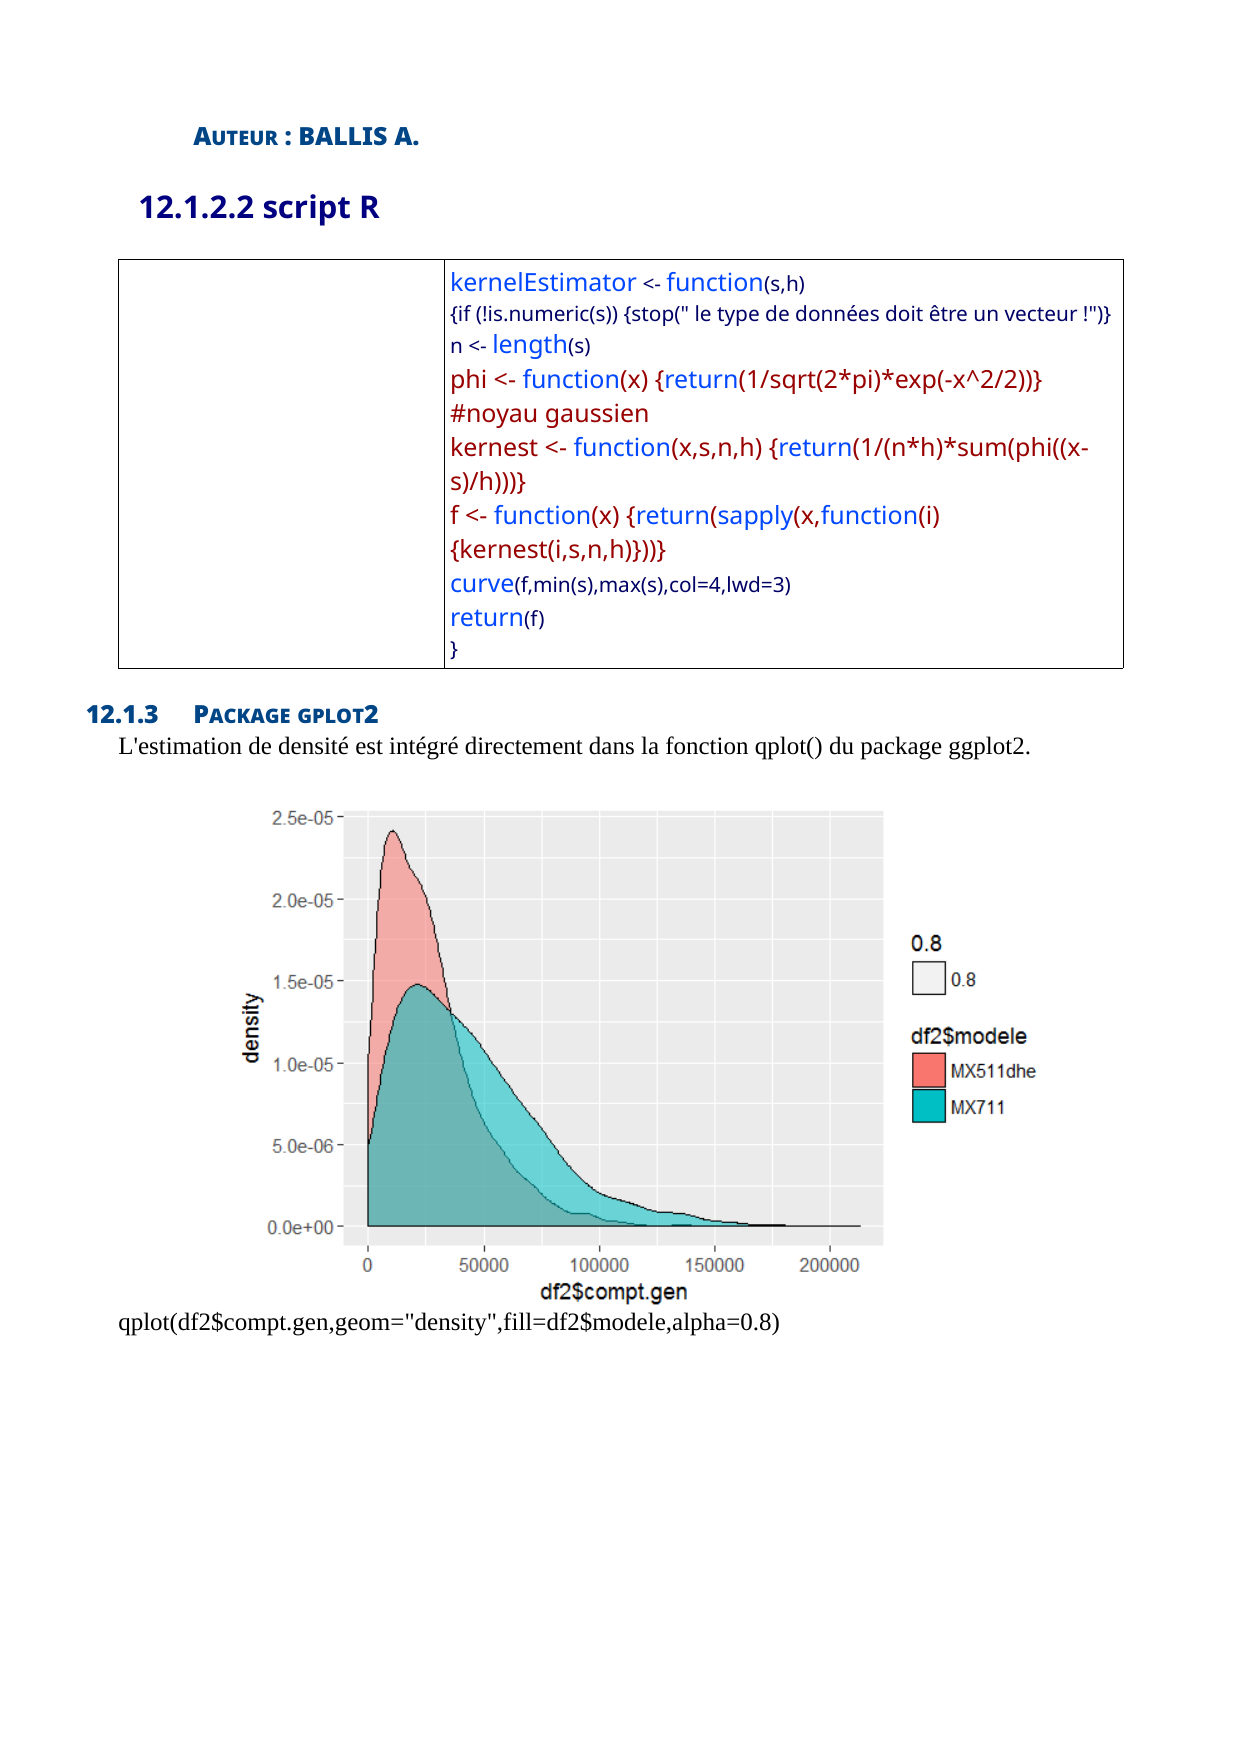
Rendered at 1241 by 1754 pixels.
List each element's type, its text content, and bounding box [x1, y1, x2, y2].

table_header [119, 260, 444, 668]
picture [231, 807, 1044, 1307]
subtitle Package gplot2 [79, 697, 1117, 731]
text L'estimation de densité est intégré directement dans la fonction qplot() du package ggplot2. [118, 731, 1123, 759]
text qplot(df2$compt.gen,geom="density",fill=df2$modele,alpha=0.8) [118, 788, 1123, 1336]
subtitle script R [130, 184, 1123, 227]
table_header kernelEstimator <- function(s,h) {if (!is.numeric(s)) {stop(" le type de données doit être un vecteur !")} n <- length(s) phi <- function(x) {return(1/sqrt(2*pi)*exp(-x^2/2))} #noyau gaussien kernEst <- function(x,s,n,h) {return(1/(n*h)*sum(phi((x-s)/h)))} f <- function(x) {return(sapply(x,function(i){kernEst(i,s,n,h)}))} curve(f,min(s),max(s),col=4,lwd=3) return(f) } [445, 260, 1123, 668]
